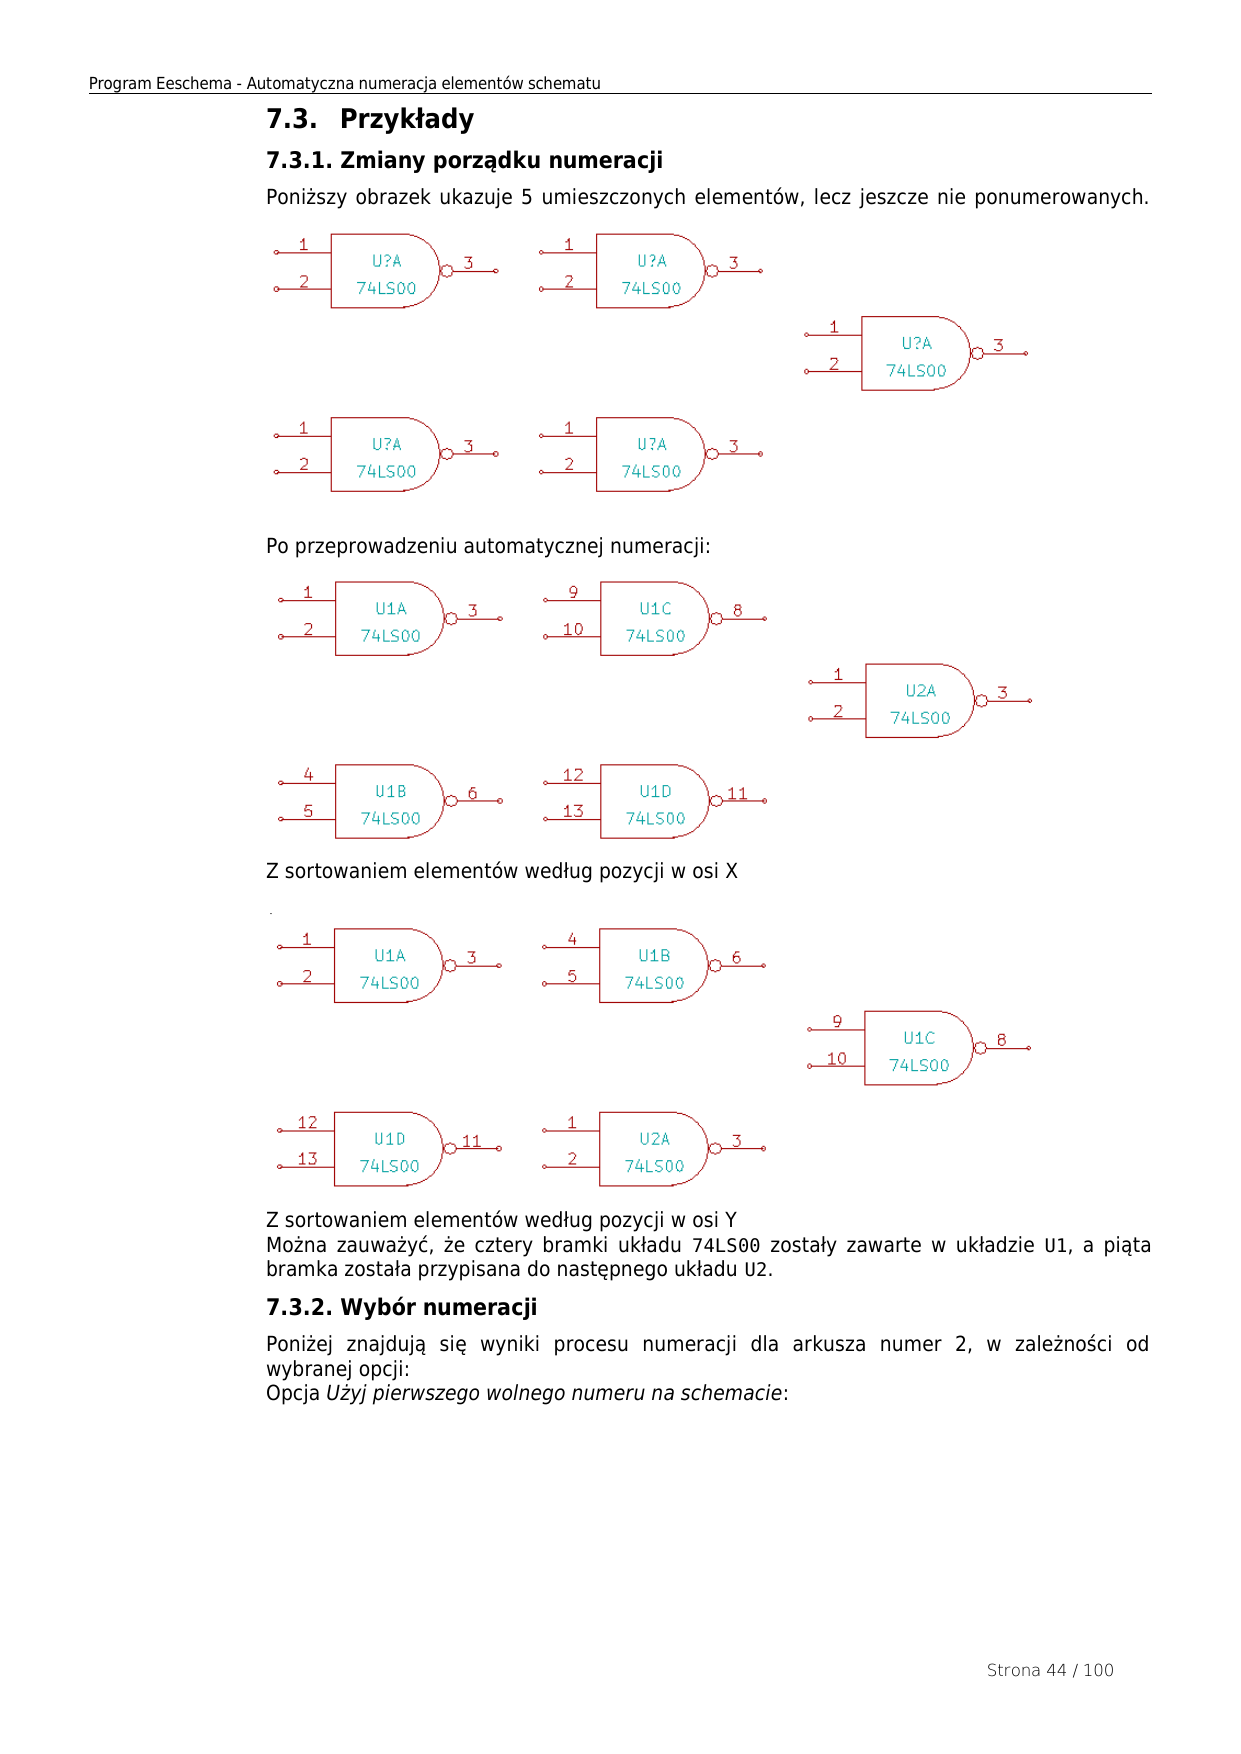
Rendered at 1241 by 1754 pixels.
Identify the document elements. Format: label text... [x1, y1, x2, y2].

text Poniżej znajdują się wyniki procesu numeracji dla arkusza numer 2, w zależności od wybranej opcji: [266, 1332, 1152, 1381]
picture [265, 913, 1043, 1203]
text Można zauważyć, że cztery bramki układu 74LS00 zostały zawarte w układzie U1, a piąta bramka została przypisana do następnego układu U2. [266, 1233, 1152, 1282]
text Z sortowaniem elementów według pozycji w osi Y [266, 1208, 1152, 1233]
picture [265, 215, 1039, 504]
text Po przeprowadzeniu automatycznej numeracji: [266, 534, 1152, 558]
text Opcja Użyj pierwszego wolnego numeru na schemacie: [266, 1381, 1152, 1406]
subtitle Zmiany porządku numeracji [266, 147, 1152, 173]
subtitle Wybór numeracji [266, 1294, 1152, 1321]
text Poniższy obrazek ukazuje 5 umieszczonych elementów, lecz jeszcze nie ponumerowanych. [266, 185, 1152, 509]
subtitle Przykłady [266, 103, 1152, 135]
picture [265, 564, 1043, 853]
text Z sortowaniem elementów według pozycji w osi X [266, 859, 1152, 883]
